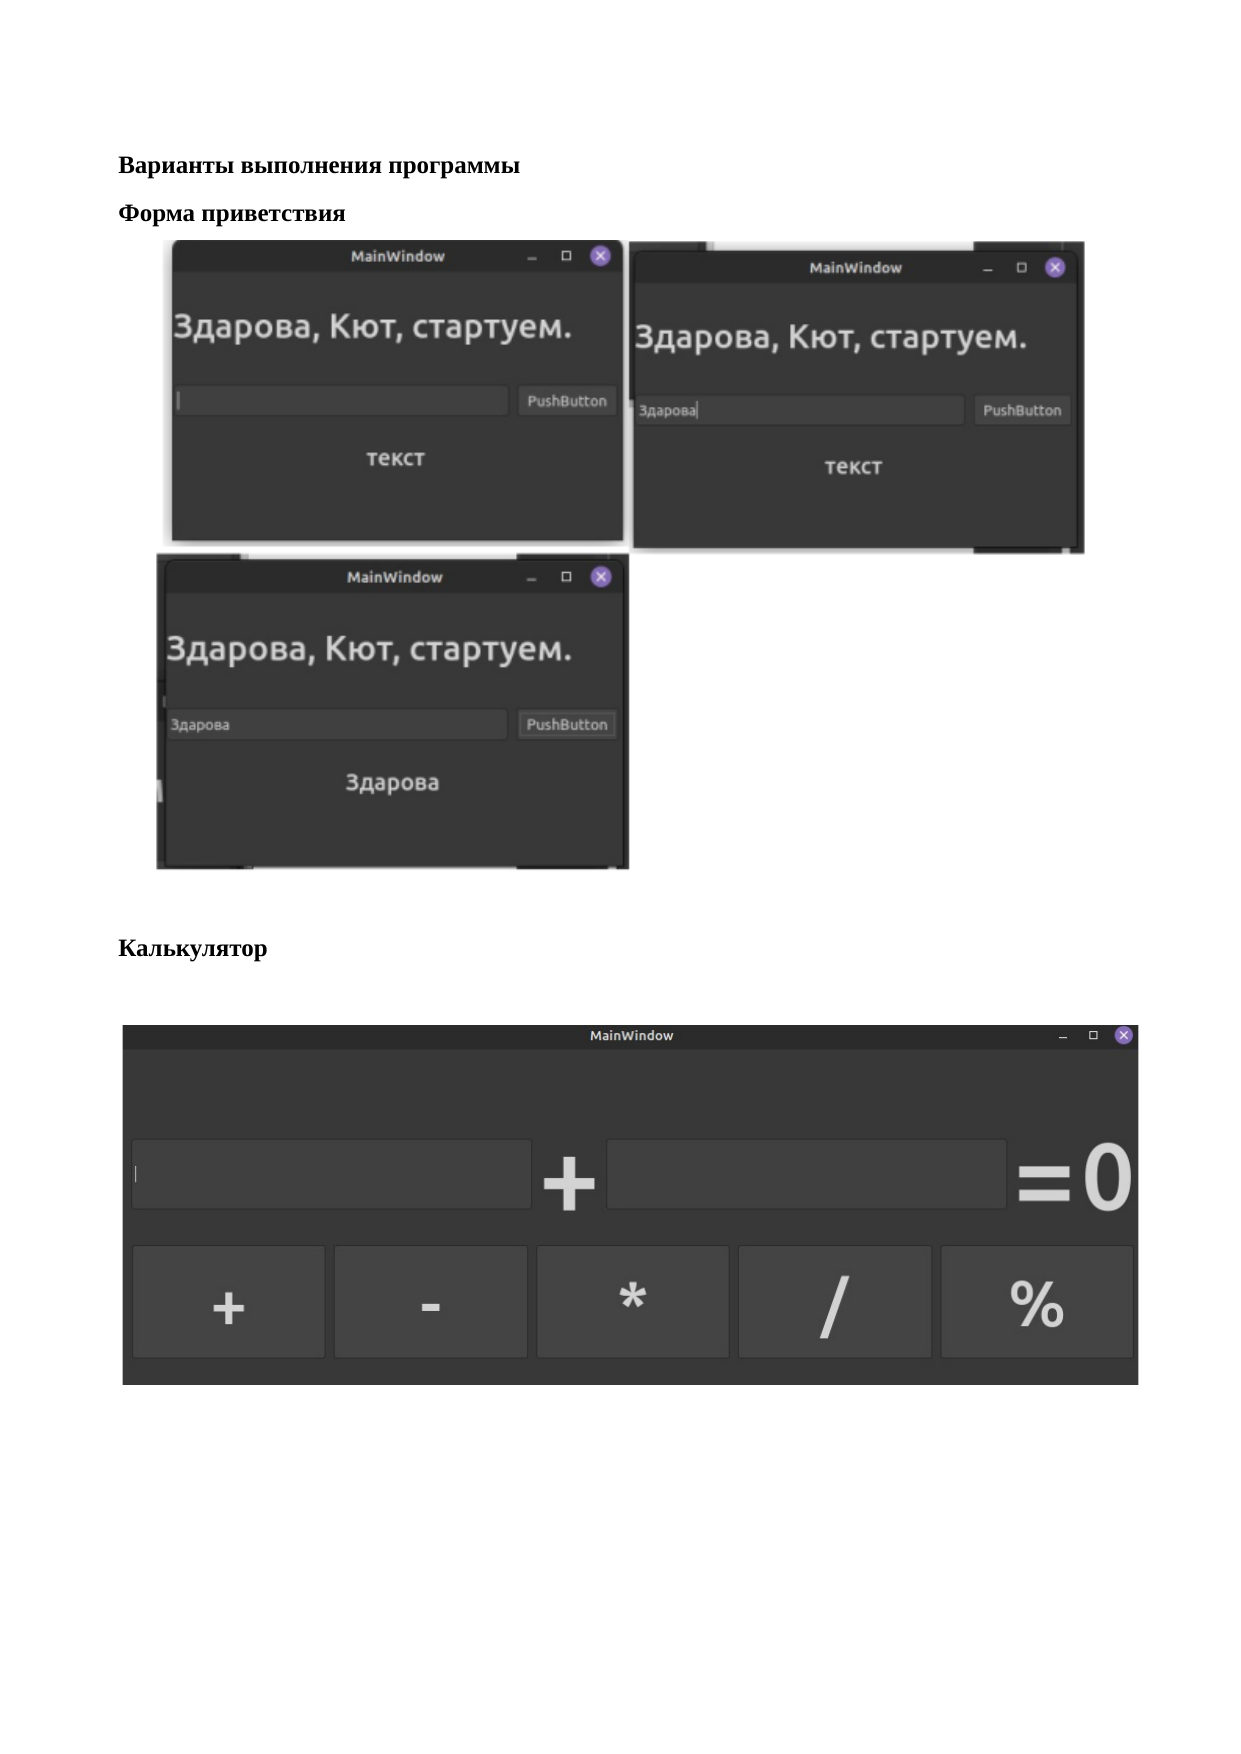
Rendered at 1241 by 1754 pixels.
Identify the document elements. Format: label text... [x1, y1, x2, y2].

picture [122, 1025, 1139, 1385]
text Форма приветствия [118, 198, 1134, 226]
picture [152, 240, 1088, 882]
text Калькулятор [118, 933, 1134, 962]
text Варианты выполнения программы [118, 150, 1134, 179]
